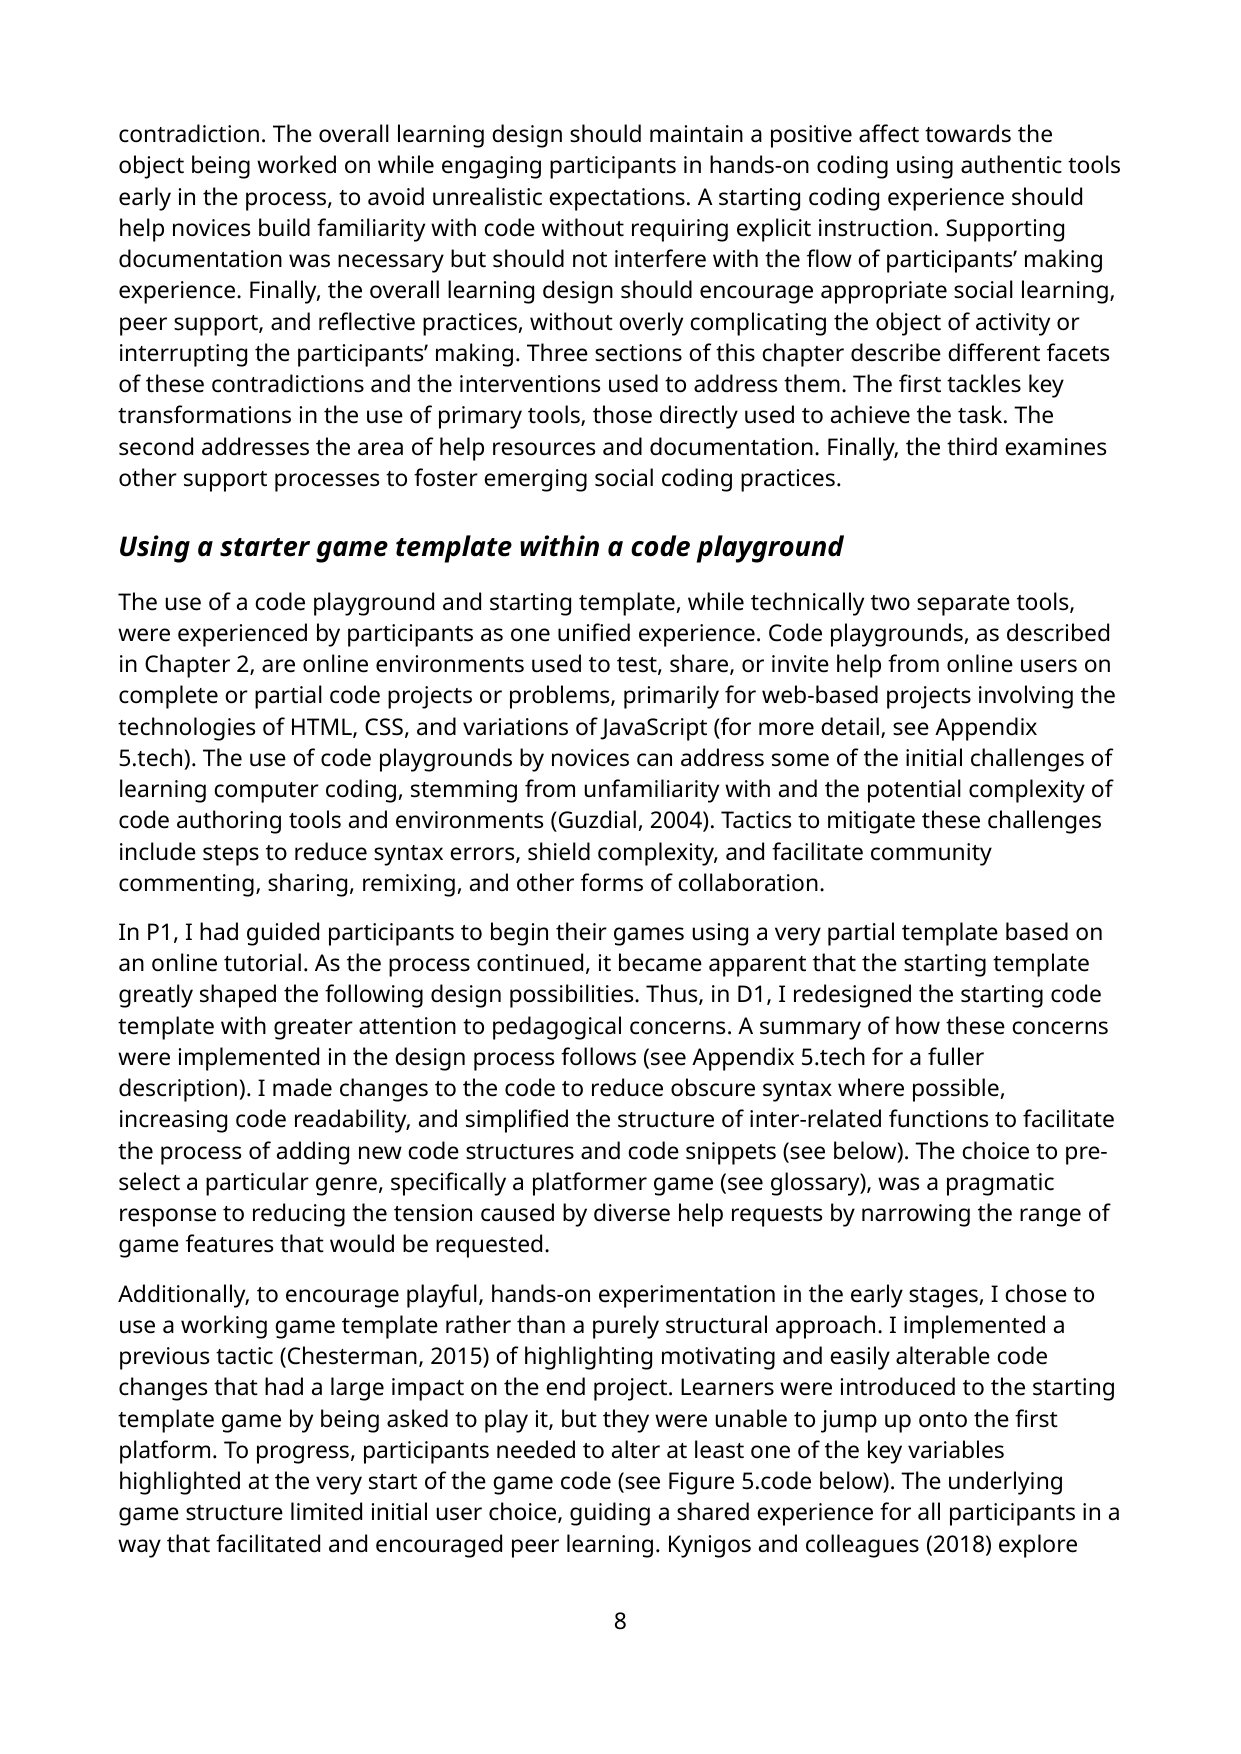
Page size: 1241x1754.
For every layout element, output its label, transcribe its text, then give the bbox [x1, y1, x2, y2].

text contradiction. The overall learning design should maintain a positive affect towards the object being worked on while engaging participants in hands-on coding using authentic tools early in the process, to avoid unrealistic expectations. A starting coding experience should help novices build familiarity with code without requiring explicit instruction. Supporting documentation was necessary but should not interfere with the flow of participants’ making experience. Finally, the overall learning design should encourage appropriate social learning, peer support, and reflective practices, without overly complicating the object of activity or interrupting the participants’ making. Three sections of this chapter describe different facets of these contradictions and the interventions used to address them. The first tackles key transformations in the use of primary tools, those directly used to achieve the task. The second addresses the area of help resources and documentation. Finally, the third examines other support processes to foster emerging social coding practices. [118, 118, 1122, 493]
subtitle Using a starter game template within a code playground [118, 527, 1122, 564]
text The use of a code playground and starting template, while technically two separate tools, were experienced by participants as one unified experience. Code playgrounds, as described in Chapter 2, are online environments used to test, share, or invite help from online users on complete or partial code projects or problems, primarily for web-based projects involving the technologies of HTML, CSS, and variations of JavaScript (for more detail, see Appendix 5.tech). The use of code playgrounds by novices can address some of the initial challenges of learning computer coding, stemming from unfamiliarity with and the potential complexity of code authoring tools and environments (Guzdial, 2004). Tactics to mitigate these challenges include steps to reduce syntax errors, shield complexity, and facilitate community commenting, sharing, remixing, and other forms of collaboration. [118, 585, 1122, 898]
text In P1, I had guided participants to begin their games using a very partial template based on an online tutorial. As the process continued, it became apparent that the starting template greatly shaped the following design possibilities. Thus, in D1, I redesigned the starting code template with greater attention to pedagogical concerns. A summary of how these concerns were implemented in the design process follows (see Appendix 5.tech for a fuller description). I made changes to the code to reduce obscure syntax where possible, increasing code readability, and simplified the structure of inter-related functions to facilitate the process of adding new code structures and code snippets (see below). The choice to pre-select a particular genre, specifically a platformer game (see glossary), was a pragmatic response to reducing the tension caused by diverse help requests by narrowing the range of game features that would be requested. [118, 916, 1122, 1259]
text Additionally, to encourage playful, hands-on experimentation in the early stages, I chose to use a working game template rather than a purely structural approach. I implemented a previous tactic (Chesterman, 2015) of highlighting motivating and easily alterable code changes that had a large impact on the end project. Learners were introduced to the starting template game by being asked to play it, but they were unable to jump up onto the first platform. To progress, participants needed to alter at least one of the key variables highlighted at the very start of the game code (see Figure 5.code below). The underlying game structure limited initial user choice, guiding a shared experience for all participants in a way that facilitated and encouraged peer learning. Kynigos and colleagues (2018) explore [118, 1277, 1122, 1559]
